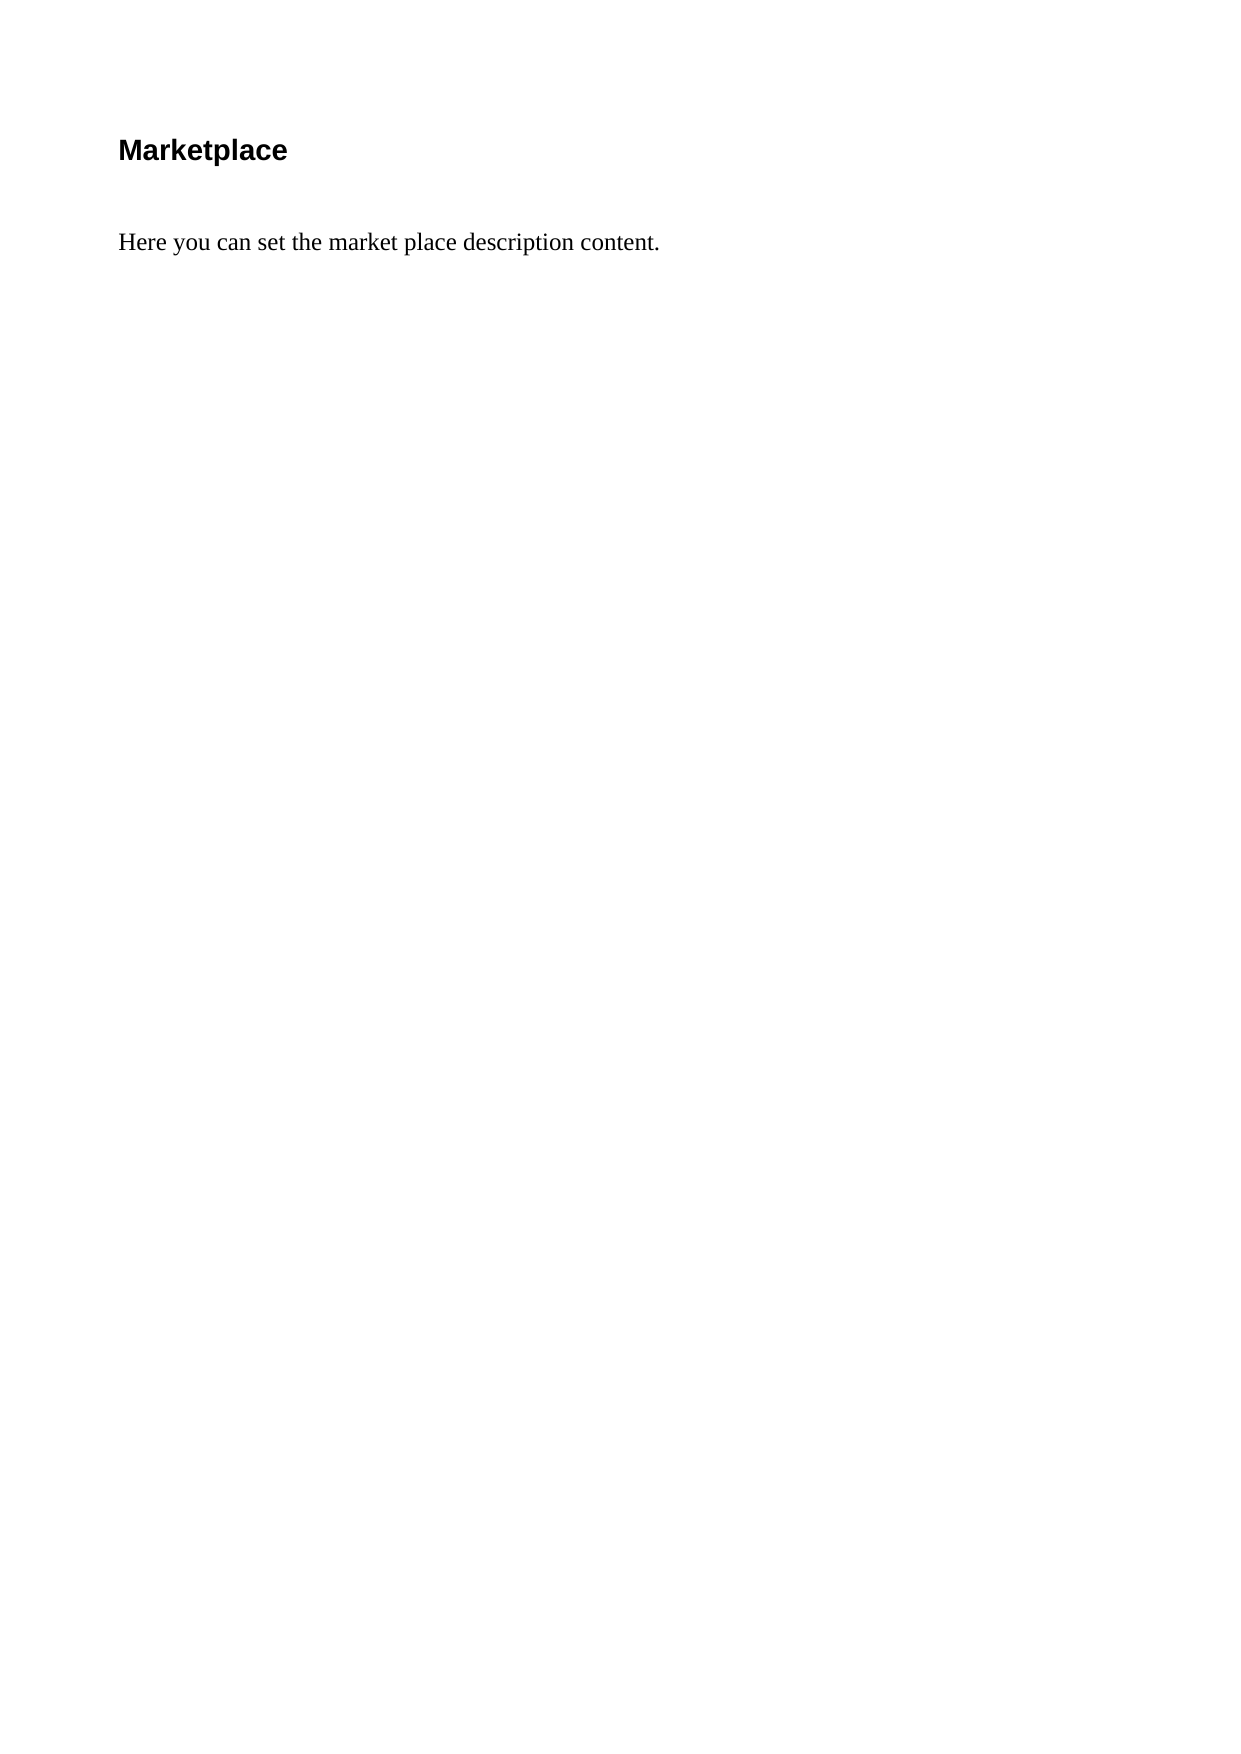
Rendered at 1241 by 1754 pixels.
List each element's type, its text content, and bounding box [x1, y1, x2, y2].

subtitle Marketplace [118, 133, 1122, 166]
text Here you can set the market place description content. [118, 227, 1122, 255]
